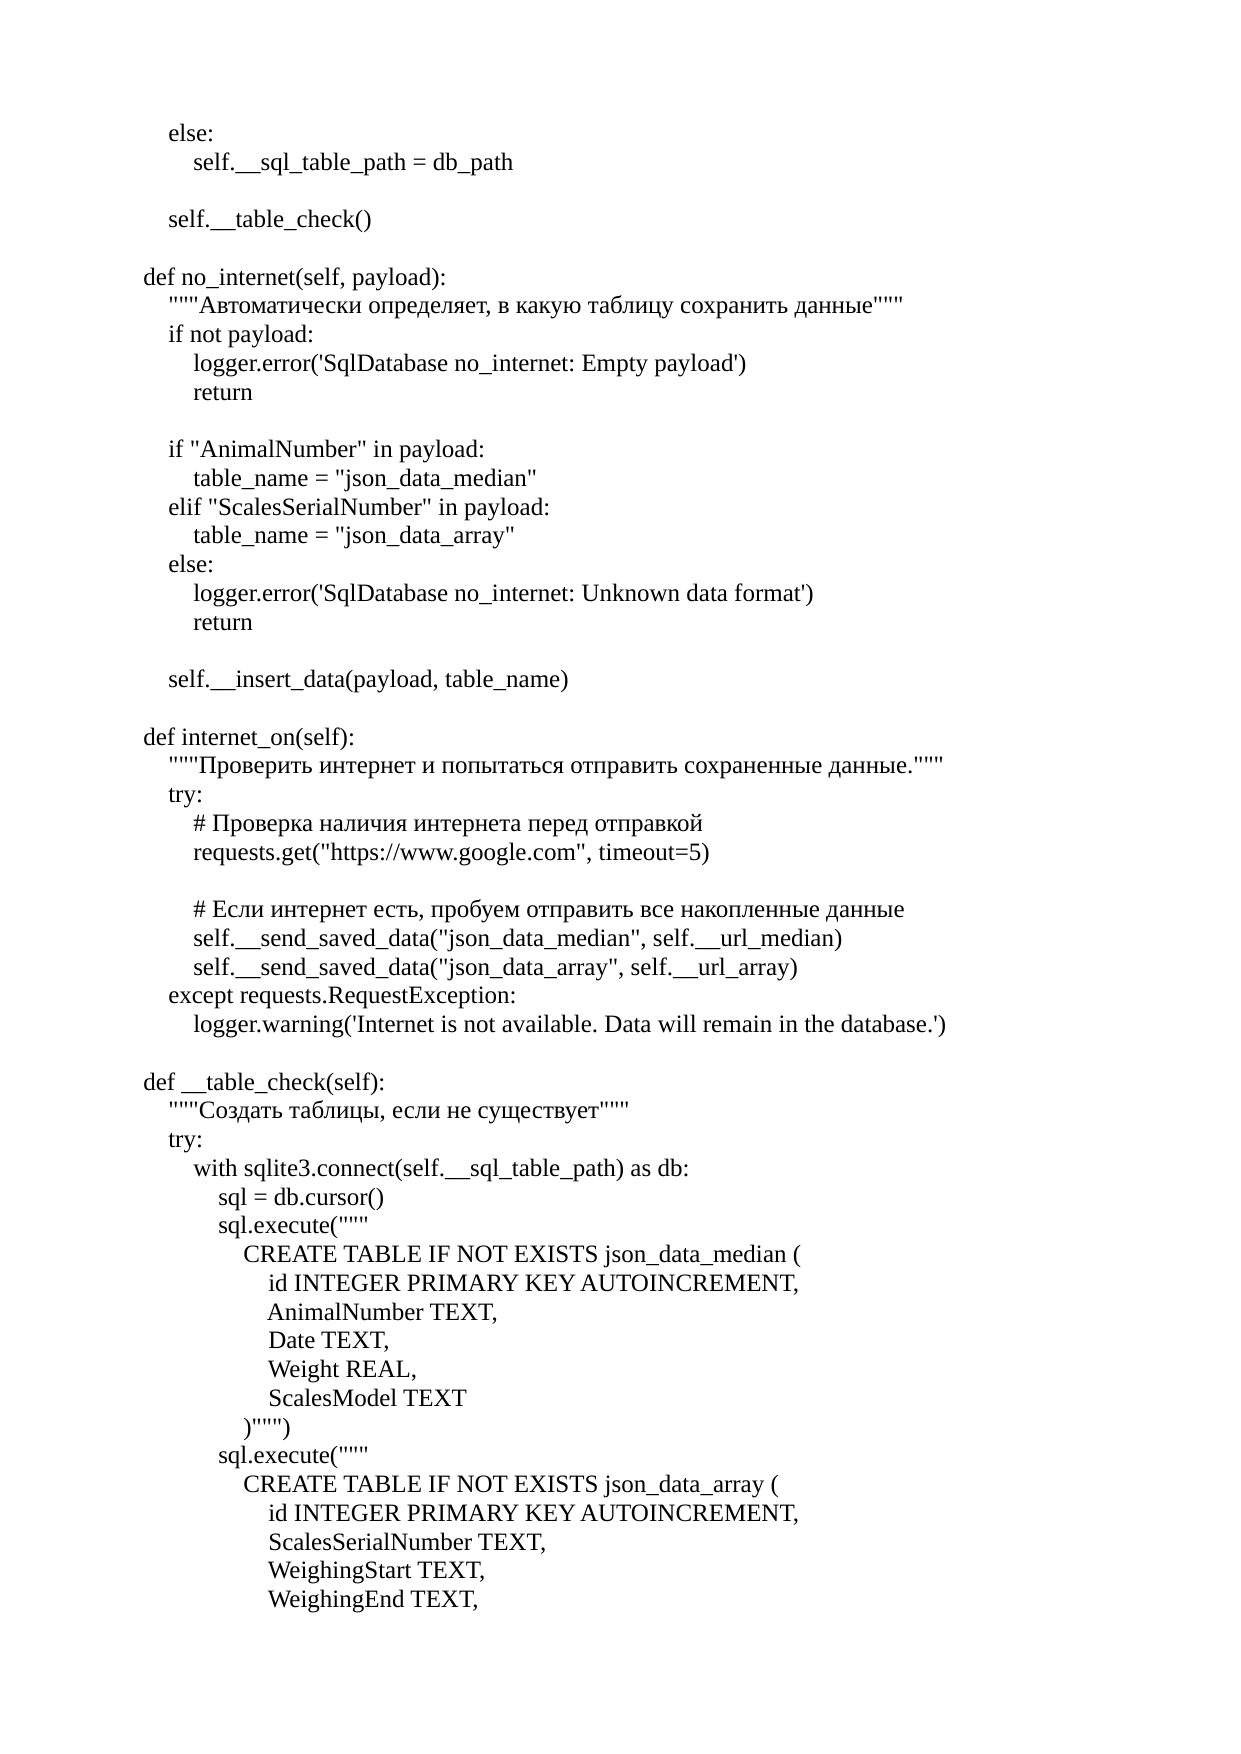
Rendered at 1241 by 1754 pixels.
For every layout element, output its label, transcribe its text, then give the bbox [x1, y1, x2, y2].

text else: self.__sql_table_path = db_path self.__table_check() def no_internet(self, payload): """Автоматически определяет, в какую таблицу сохранить данные""" if not payload: logger.error('SqlDatabase no_internet: Empty payload') return if "AnimalNumber" in payload: table_name = "json_data_median" elif "ScalesSerialNumber" in payload: table_name = "json_data_array" else: logger.error('SqlDatabase no_internet: Unknown data format') return self.__insert_data(payload, table_name) def internet_on(self): """Проверить интернет и попытаться отправить сохраненные данные.""" try: # Проверка наличия интернета перед отправкой requests.get("https://www.google.com", timeout=5) # Если интернет есть, пробуем отправить все накопленные данные self.__send_saved_data("json_data_median", self.__url_median) self.__send_saved_data("json_data_array", self.__url_array) except requests.RequestException: logger.warning('Internet is not available. Data will remain in the database.') def __table_check(self): """Создать таблицы, если не существует""" try: with sqlite3.connect(self.__sql_table_path) as db: sql = db.cursor() sql.execute(""" CREATE TABLE IF NOT EXISTS json_data_median ( id INTEGER PRIMARY KEY AUTOINCREMENT, AnimalNumber TEXT, Date TEXT, Weight REAL, ScalesModel TEXT )""") sql.execute(""" CREATE TABLE IF NOT EXISTS json_data_array ( id INTEGER PRIMARY KEY AUTOINCREMENT, ScalesSerialNumber TEXT, WeighingStart TEXT, WeighingEnd TEXT, [118, 118, 1122, 1613]
